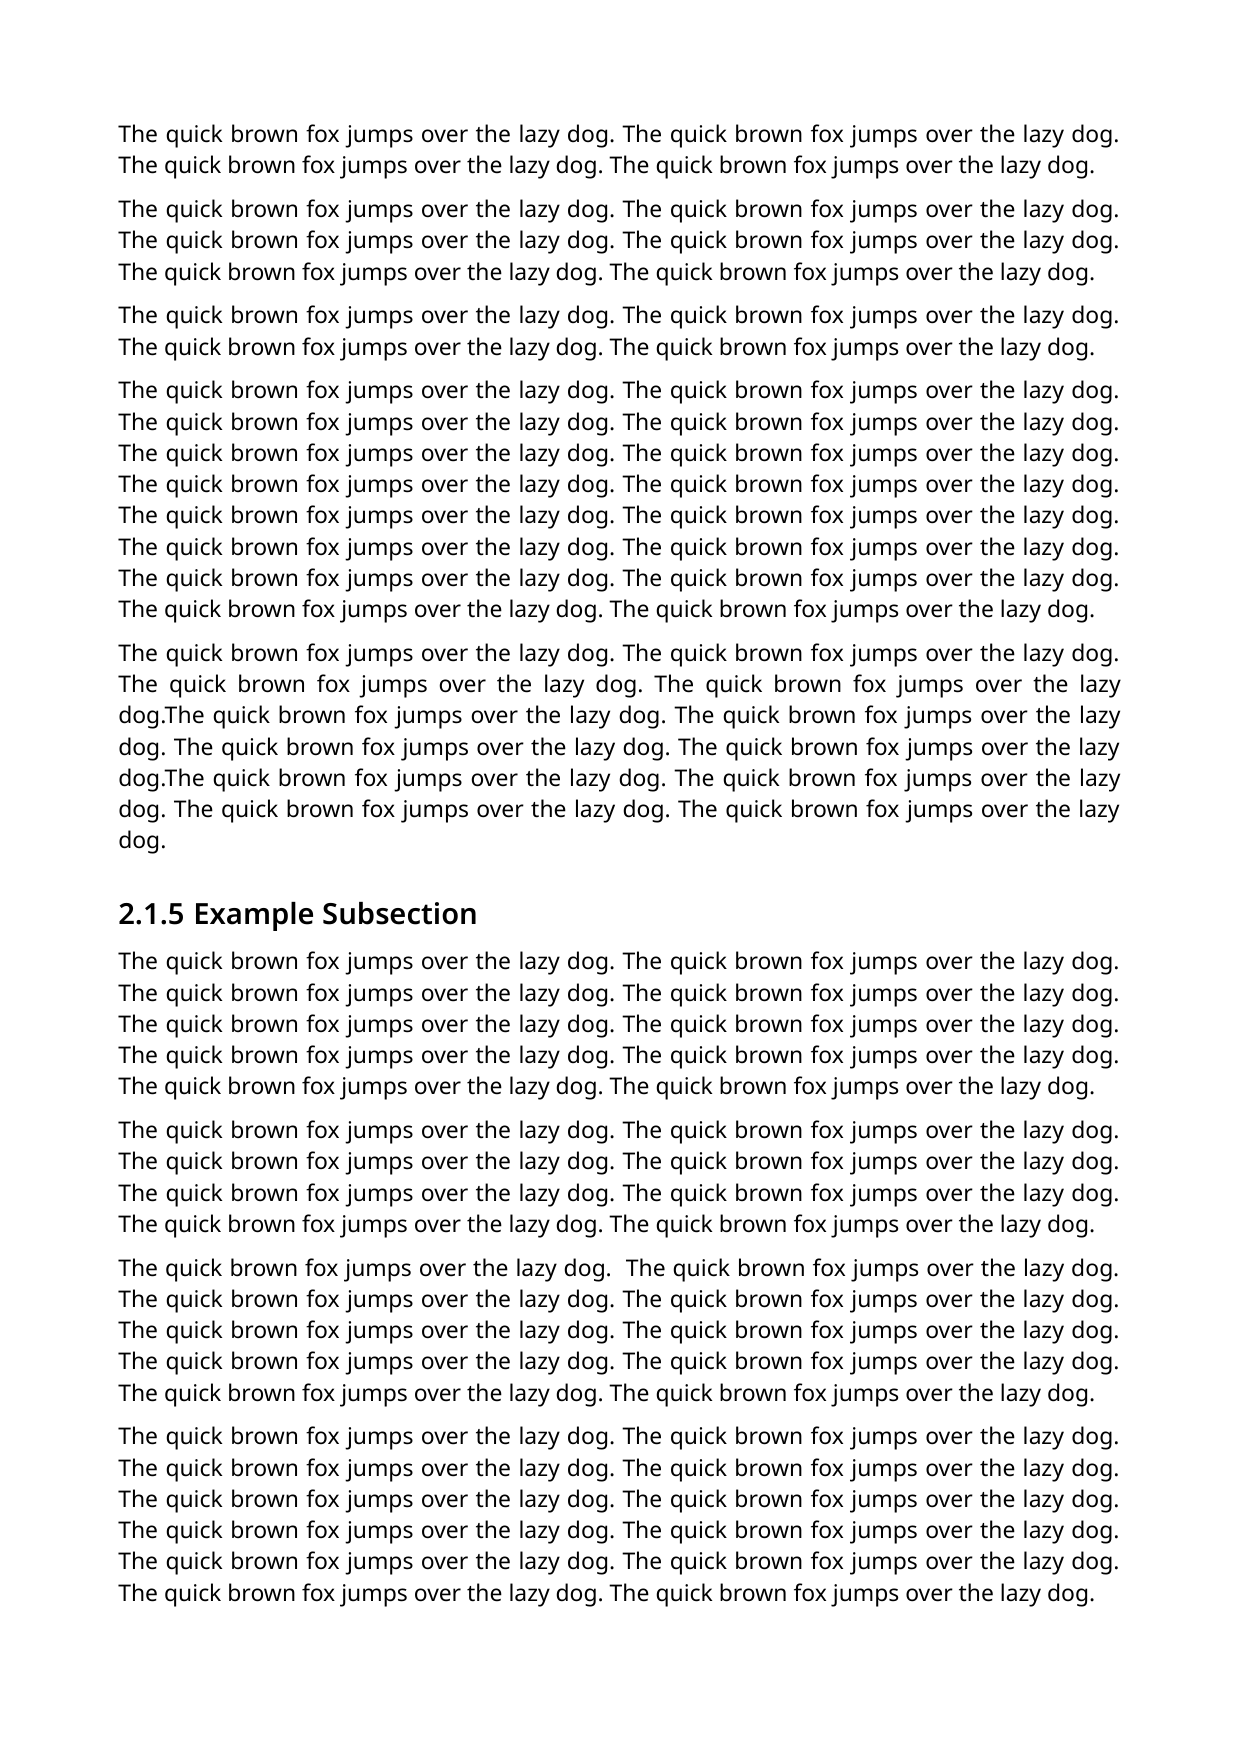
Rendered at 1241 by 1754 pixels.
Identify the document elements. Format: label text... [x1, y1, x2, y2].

text The quick brown fox jumps over the lazy dog. The quick brown fox jumps over the lazy dog. The quick brown fox jumps over the lazy dog. The quick brown fox jumps over the lazy dog. The quick brown fox jumps over the lazy dog. The quick brown fox jumps over the lazy dog. [118, 193, 1122, 287]
subtitle Example Subsection [118, 893, 1122, 933]
text The quick brown fox jumps over the lazy dog. The quick brown fox jumps over the lazy dog. The quick brown fox jumps over the lazy dog. The quick brown fox jumps over the lazy dog. [118, 299, 1122, 362]
text The quick brown fox jumps over the lazy dog. The quick brown fox jumps over the lazy dog. The quick brown fox jumps over the lazy dog. The quick brown fox jumps over the lazy dog. The quick brown fox jumps over the lazy dog. The quick brown fox jumps over the lazy dog. The quick brown fox jumps over the lazy dog. The quick brown fox jumps over the lazy dog. The quick brown fox jumps over the lazy dog. The quick brown fox jumps over the lazy dog. The quick brown fox jumps over the lazy dog. The quick brown fox jumps over the lazy dog. The quick brown fox jumps over the lazy dog. The quick brown fox jumps over the lazy dog. The quick brown fox jumps over the lazy dog. The quick brown fox jumps over the lazy dog. [118, 374, 1122, 624]
text The quick brown fox jumps over the lazy dog. The quick brown fox jumps over the lazy dog. The quick brown fox jumps over the lazy dog. The quick brown fox jumps over the lazy dog. The quick brown fox jumps over the lazy dog. The quick brown fox jumps over the lazy dog. The quick brown fox jumps over the lazy dog. The quick brown fox jumps over the lazy dog. The quick brown fox jumps over the lazy dog. The quick brown fox jumps over the lazy dog. [118, 1252, 1122, 1408]
text The quick brown fox jumps over the lazy dog. The quick brown fox jumps over the lazy dog. The quick brown fox jumps over the lazy dog. The quick brown fox jumps over the lazy dog.The quick brown fox jumps over the lazy dog. The quick brown fox jumps over the lazy dog. The quick brown fox jumps over the lazy dog. The quick brown fox jumps over the lazy dog.The quick brown fox jumps over the lazy dog. The quick brown fox jumps over the lazy dog. The quick brown fox jumps over the lazy dog. The quick brown fox jumps over the lazy dog. [118, 637, 1122, 856]
text The quick brown fox jumps over the lazy dog. The quick brown fox jumps over the lazy dog. The quick brown fox jumps over the lazy dog. The quick brown fox jumps over the lazy dog. The quick brown fox jumps over the lazy dog. The quick brown fox jumps over the lazy dog. The quick brown fox jumps over the lazy dog. The quick brown fox jumps over the lazy dog. The quick brown fox jumps over the lazy dog. The quick brown fox jumps over the lazy dog. The quick brown fox jumps over the lazy dog. The quick brown fox jumps over the lazy dog. [118, 1420, 1122, 1608]
text The quick brown fox jumps over the lazy dog. The quick brown fox jumps over the lazy dog. The quick brown fox jumps over the lazy dog. The quick brown fox jumps over the lazy dog. The quick brown fox jumps over the lazy dog. The quick brown fox jumps over the lazy dog. The quick brown fox jumps over the lazy dog. The quick brown fox jumps over the lazy dog. [118, 1114, 1122, 1239]
text The quick brown fox jumps over the lazy dog. The quick brown fox jumps over the lazy dog. The quick brown fox jumps over the lazy dog. The quick brown fox jumps over the lazy dog. [118, 118, 1122, 181]
text The quick brown fox jumps over the lazy dog. The quick brown fox jumps over the lazy dog. The quick brown fox jumps over the lazy dog. The quick brown fox jumps over the lazy dog. The quick brown fox jumps over the lazy dog. The quick brown fox jumps over the lazy dog. The quick brown fox jumps over the lazy dog. The quick brown fox jumps over the lazy dog. The quick brown fox jumps over the lazy dog. The quick brown fox jumps over the lazy dog. [118, 945, 1122, 1102]
